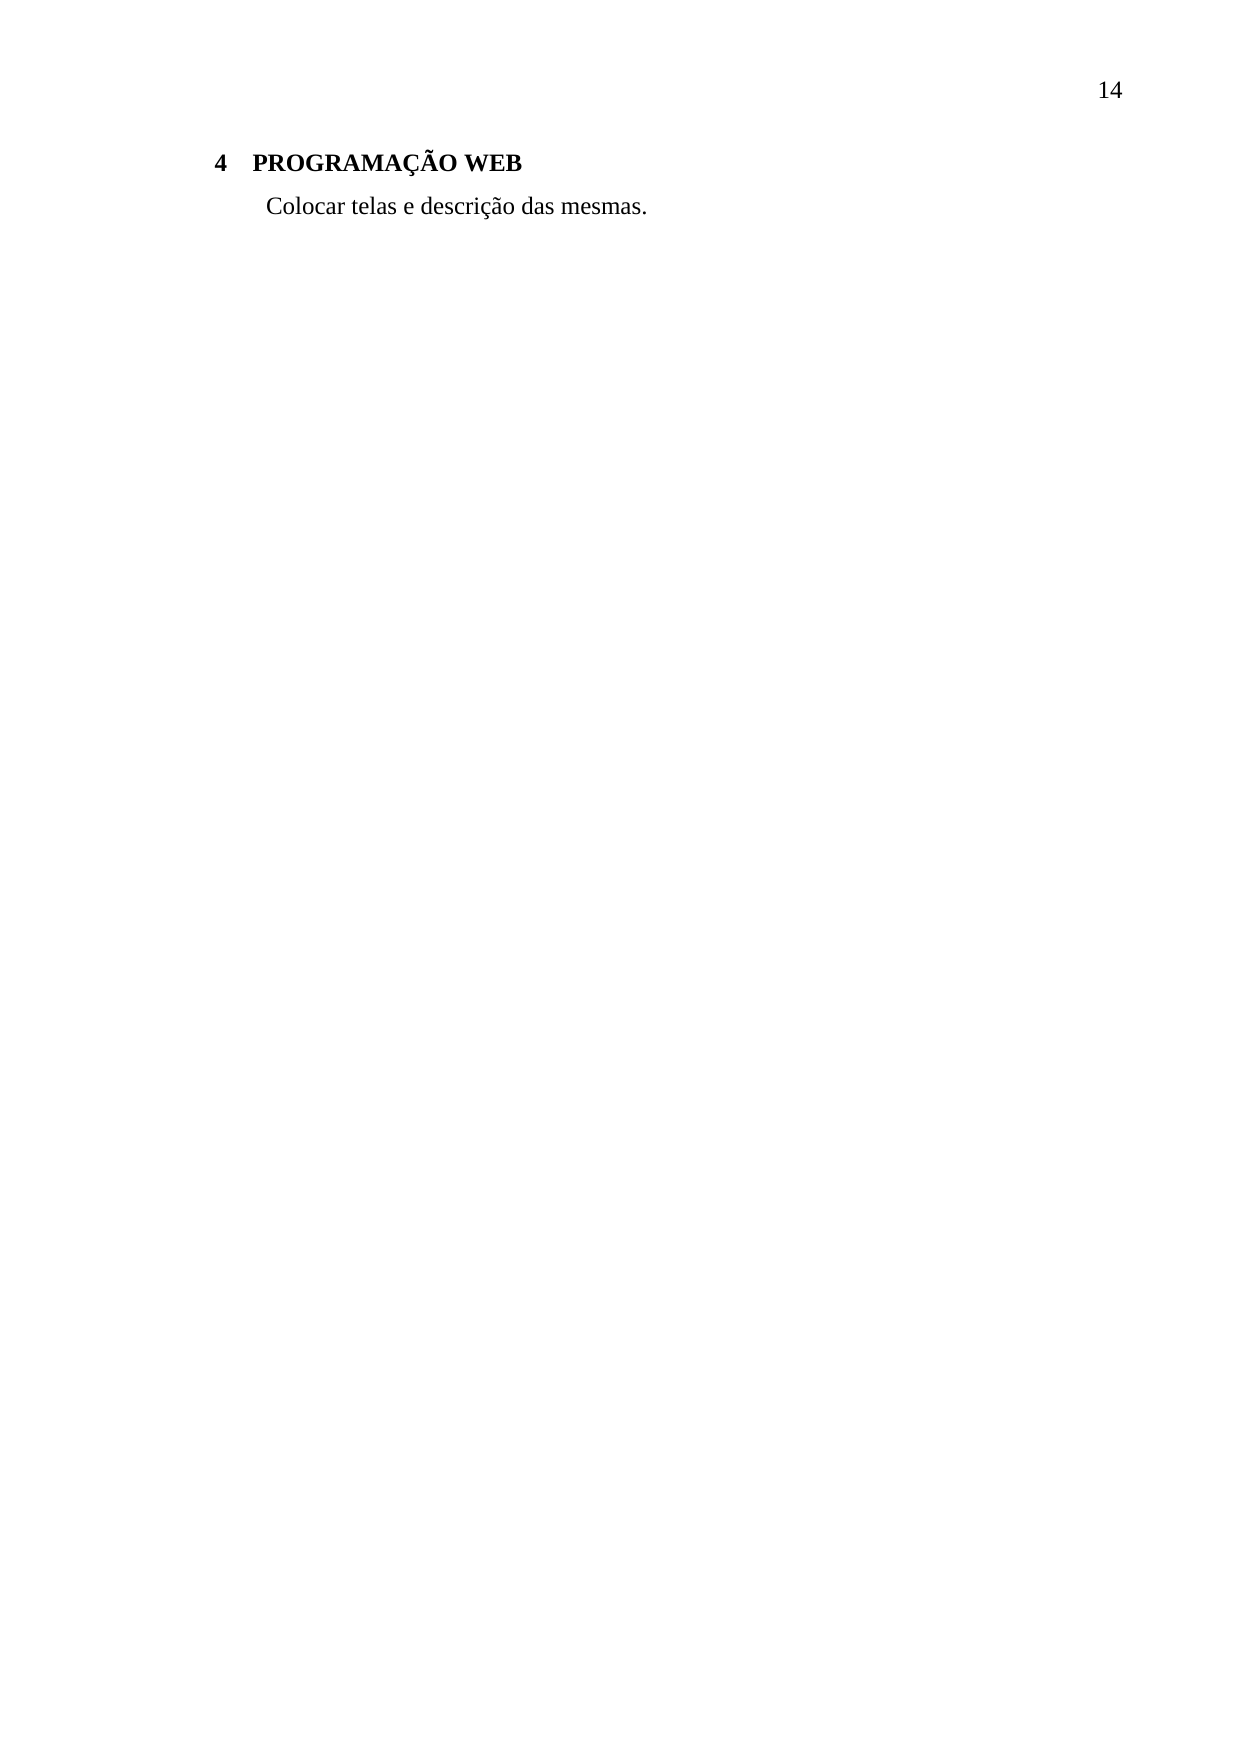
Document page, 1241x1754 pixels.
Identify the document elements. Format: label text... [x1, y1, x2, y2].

text Colocar telas e descrição das mesmas. [177, 191, 1122, 219]
subtitle PROGRAMAÇÃO WEB [214, 148, 1122, 176]
